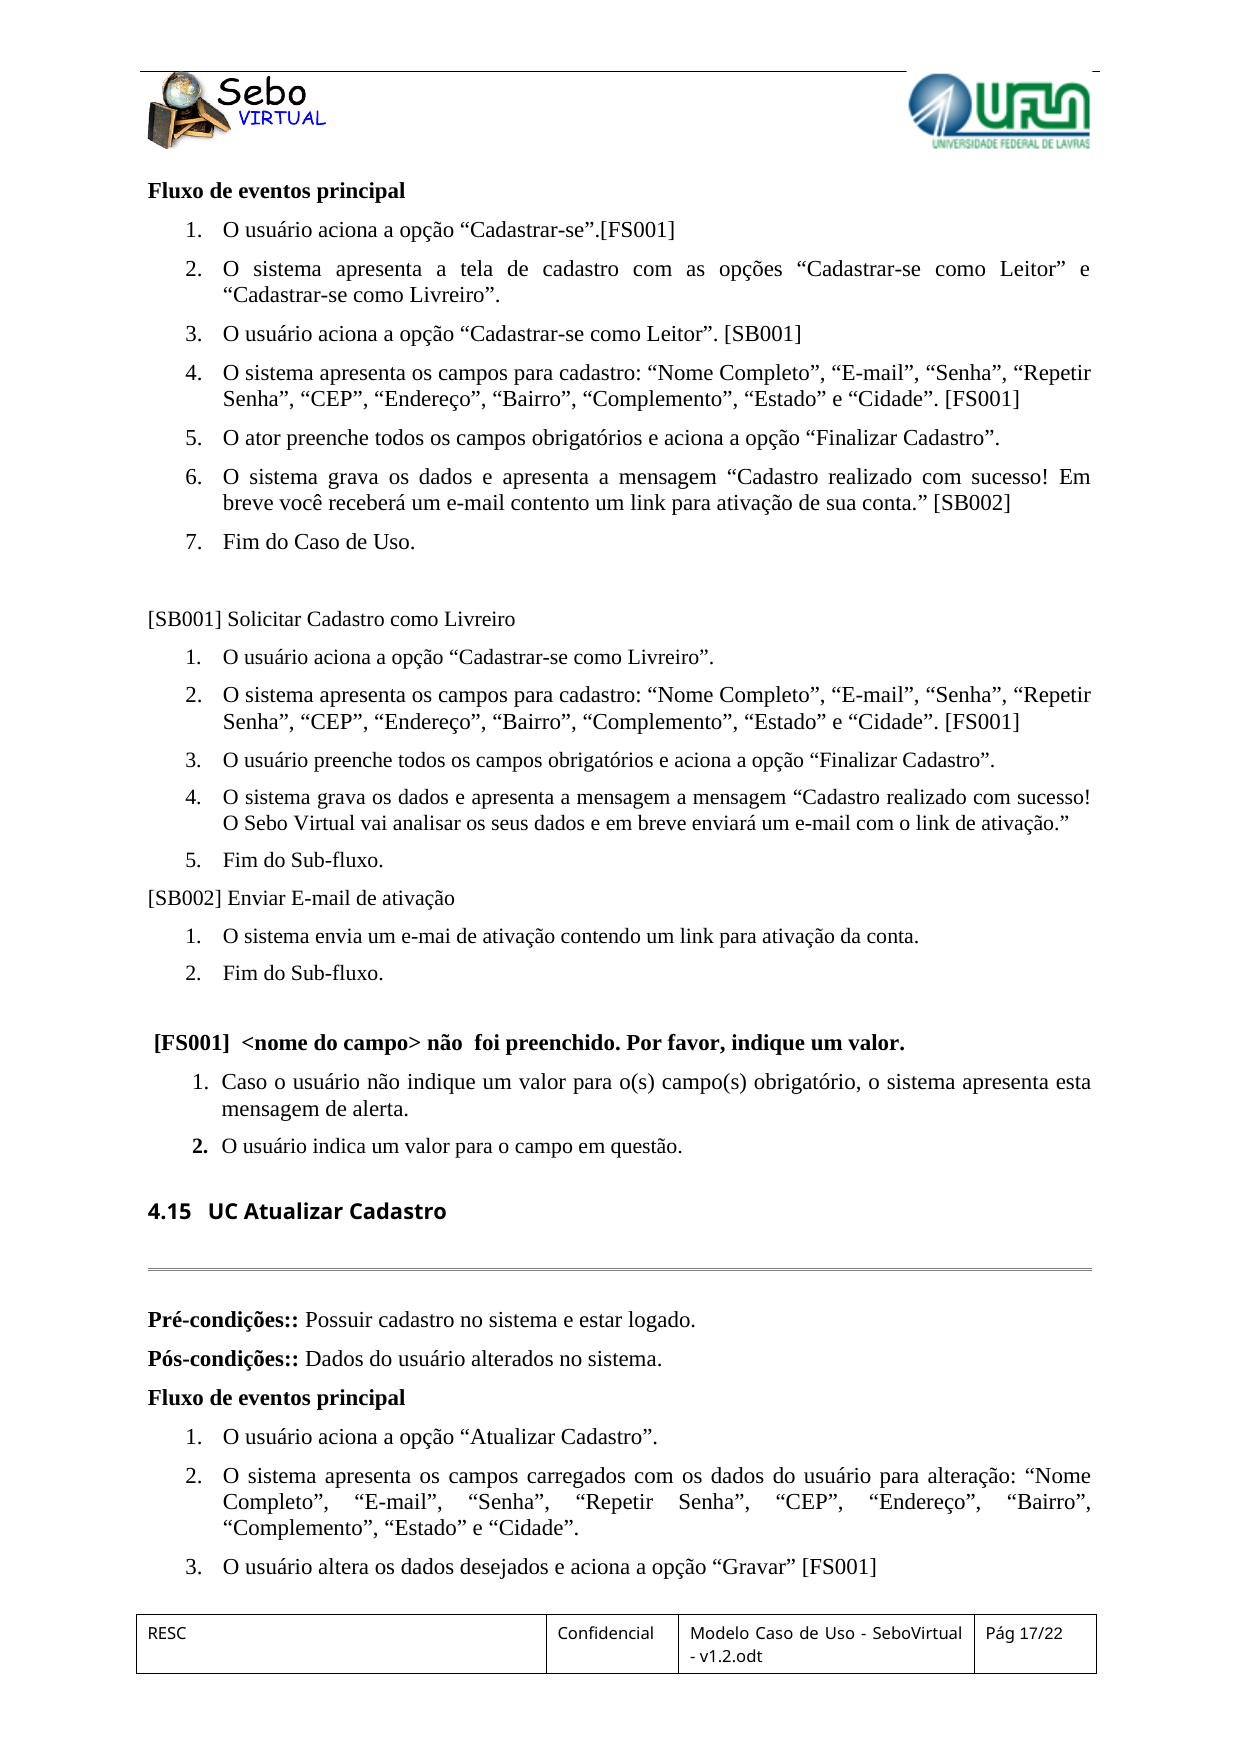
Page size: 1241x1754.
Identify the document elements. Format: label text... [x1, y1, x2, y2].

list O usuário preenche todos os campos obrigatórios e aciona a opção “Finalizar Cadastro”. [185, 747, 1092, 772]
list Fim do Caso de Uso. [185, 528, 1092, 554]
list O sistema grava os dados e apresenta a mensagem a mensagem “Cadastro realizado com sucesso! O Sebo Virtual vai analisar os seus dados e em breve enviará um e-mail com o link de ativação.” [185, 784, 1092, 835]
list O sistema apresenta os campos para cadastro: “Nome Completo”, “E-mail”, “Senha”, “Repetir Senha”, “CEP”, “Endereço”, “Bairro”, “Complemento”, “Estado” e “Cidade”. [FS001] [185, 681, 1092, 734]
list O sistema envia um e-mai de ativação contendo um link para ativação da conta. [185, 923, 1092, 948]
list O usuário aciona a opção “Cadastrar-se”.[FS001] [185, 216, 1092, 242]
list O usuário aciona a opção “Atualizar Cadastro”. [185, 1423, 1092, 1449]
text Pós-condições:: Dados do usuário alterados no sistema. [148, 1345, 1092, 1372]
list O usuário indica um valor para o campo em questão. [192, 1133, 1092, 1159]
text Fluxo de eventos principal [148, 1384, 1092, 1410]
subtitle UC Atualizar Cadastro [148, 1196, 1092, 1226]
list O usuário aciona a opção “Cadastrar-se como Livreiro”. [185, 644, 1092, 669]
list O usuário altera os dados desejados e aciona a opção “Gravar” [FS001] [185, 1553, 1092, 1580]
text [SB002] Enviar E-mail de ativação [148, 885, 1092, 910]
list O sistema apresenta a tela de cadastro com as opções “Cadastrar-se como Leitor” e “Cadastrar-se como Livreiro”. [185, 255, 1092, 308]
picture [147, 71, 343, 149]
list O sistema grava os dados e apresenta a mensagem “Cadastro realizado com sucesso! Em breve você receberá um e-mail contento um link para ativação de sua conta.” [SB002] [185, 463, 1092, 516]
list O sistema apresenta os campos para cadastro: “Nome Completo”, “E-mail”, “Senha”, “Repetir Senha”, “CEP”, “Endereço”, “Bairro”, “Complemento”, “Estado” e “Cidade”. [FS001] [185, 359, 1092, 412]
text [FS001] <nome do campo> não foi preenchido. Por favor, indique um valor. [148, 1029, 1092, 1056]
list Fim do Sub-fluxo. [185, 960, 1092, 986]
text Fluxo de eventos principal [148, 177, 1092, 203]
list Caso o usuário não indique um valor para o(s) campo(s) obrigatório, o sistema apresenta esta mensagem de alerta. [192, 1068, 1092, 1121]
list O usuário aciona a opção “Cadastrar-se como Leitor”. [SB001] [185, 320, 1092, 346]
list O sistema apresenta os campos carregados com os dados do usuário para alteração: “Nome Completo”, “E-mail”, “Senha”, “Repetir Senha”, “CEP”, “Endereço”, “Bairro”, “Complemento”, “Estado” e “Cidade”. [185, 1462, 1092, 1541]
list Fim do Sub-fluxo. [185, 847, 1092, 872]
text [SB001] Solicitar Cadastro como Livreiro [148, 606, 1092, 631]
list O ator preenche todos os campos obrigatórios e aciona a opção “Finalizar Cadastro”. [185, 424, 1092, 451]
text Pré-condições:: Possuir cadastro no sistema e estar logado. [148, 1306, 1092, 1333]
picture [906, 71, 1093, 152]
